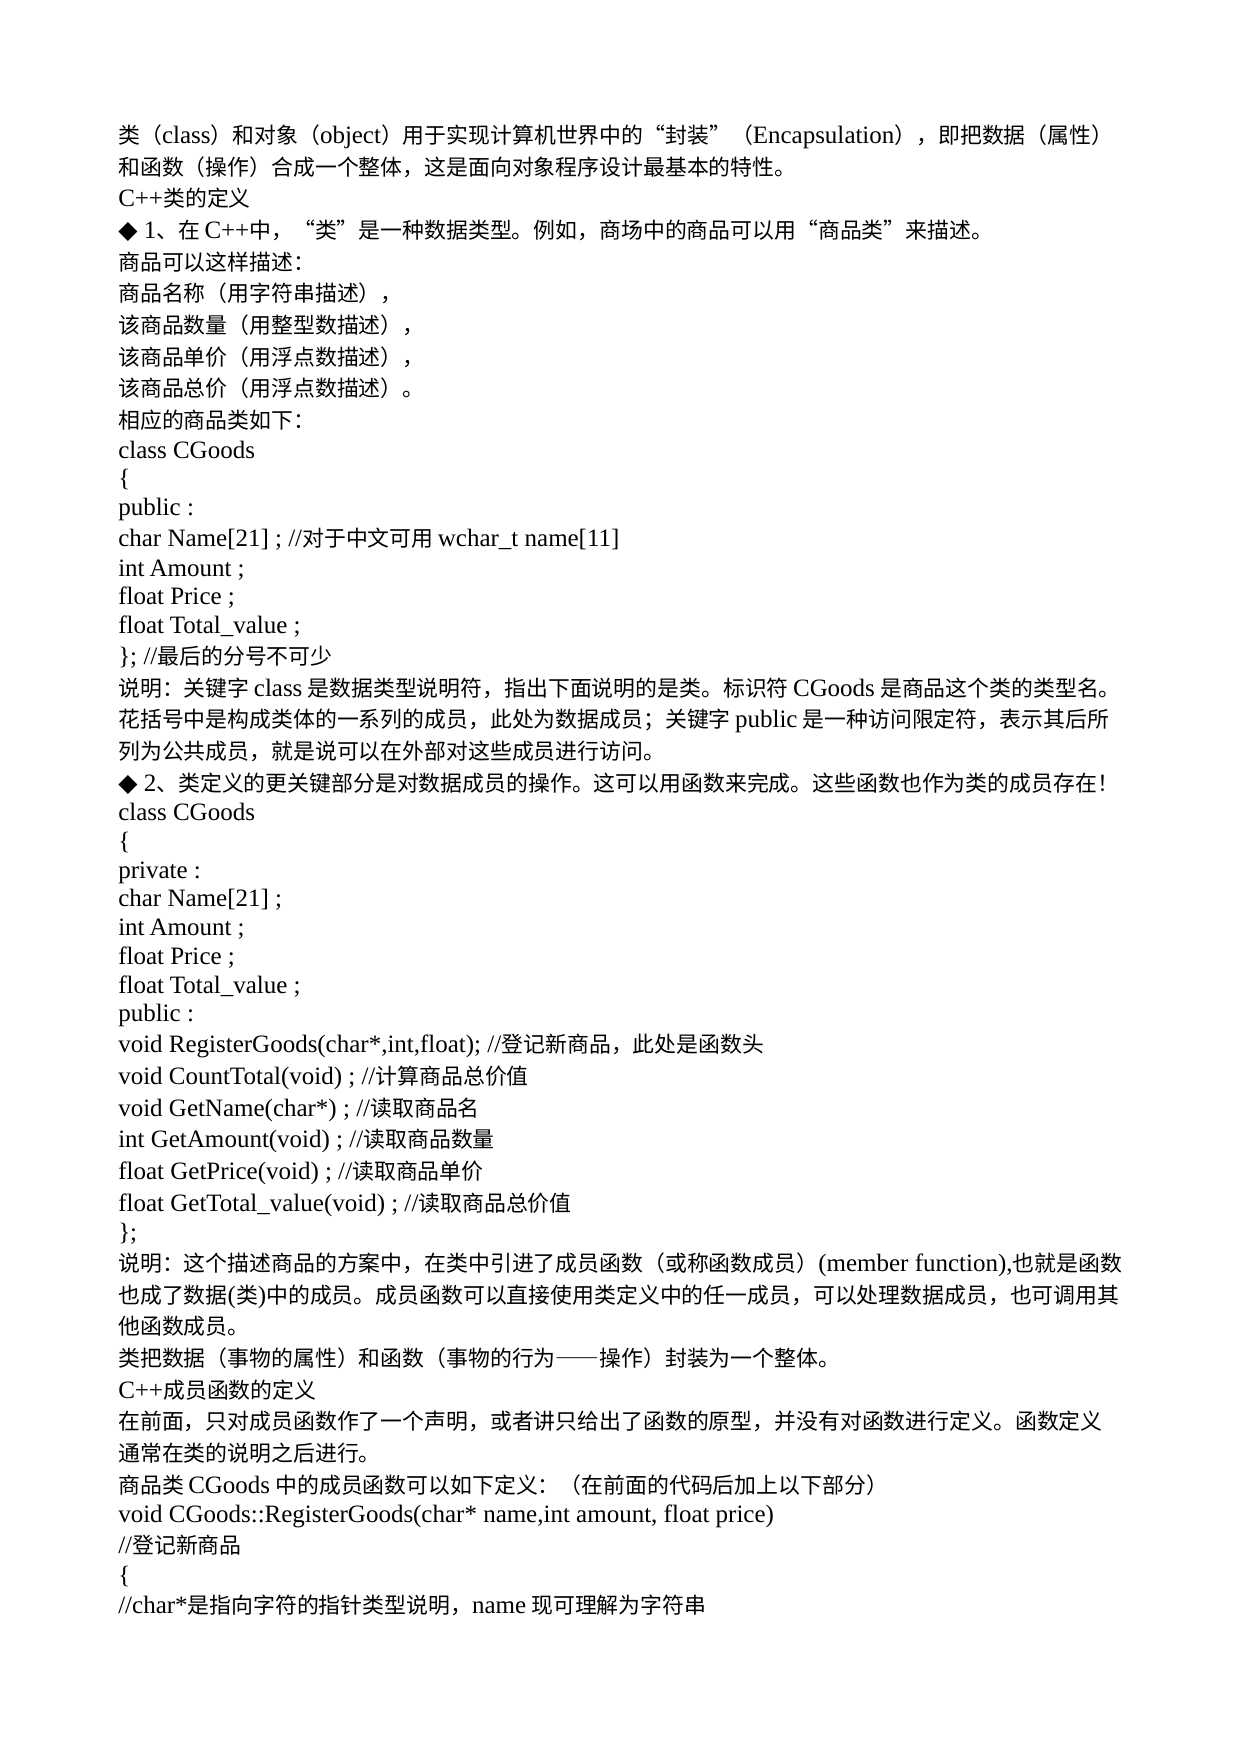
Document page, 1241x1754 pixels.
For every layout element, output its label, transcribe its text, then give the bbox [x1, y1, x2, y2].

text 类（class）和对象（object）用于实现计算机世界中的“封装”（Encapsulation），即把数据（属性）和函数（操作）合成一个整体，这是面向对象程序设计最基本的特性。 C++类的定义 ◆ 1、在C++中，“类”是一种数据类型。例如，商场中的商品可以用“商品类”来描述。 商品可以这样描述： 商品名称（用字符串描述）， 该商品数量（用整型数描述）， 该商品单价（用浮点数描述）， 该商品总价（用浮点数描述）。 相应的商品类如下： class CGoods { public : char Name[21] ; //对于中文可用wchar_t name[11] int Amount ; float Price ; float Total_value ; }; //最后的分号不可少 说明：关键字class是数据类型说明符，指出下面说明的是类。标识符CGoods是商品这个类的类型名。花括号中是构成类体的一系列的成员，此处为数据成员；关键字public是一种访问限定符，表示其后所列为公共成员，就是说可以在外部对这些成员进行访问。 ◆ 2、类定义的更关键部分是对数据成员的操作。这可以用函数来完成。这些函数也作为类的成员存在！ class CGoods { private : char Name[21] ; int Amount ; float Price ; float Total_value ; public : void RegisterGoods(char*,int,float); //登记新商品，此处是函数头 void CountTotal(void) ; //计算商品总价值 void GetName(char*) ; //读取商品名 int GetAmount(void) ; //读取商品数量 float GetPrice(void) ; //读取商品单价 float GetTotal_value(void) ; //读取商品总价值 }; 说明：这个描述商品的方案中，在类中引进了成员函数（或称函数成员）(member function),也就是函数也成了数据(类)中的成员。成员函数可以直接使用类定义中的任一成员，可以处理数据成员，也可调用其他函数成员。 类把数据（事物的属性）和函数（事物的行为——操作）封装为一个整体。 C++成员函数的定义 在前面，只对成员函数作了一个声明，或者讲只给出了函数的原型，并没有对函数进行定义。函数定义通常在类的说明之后进行。 商品类CGoods中的成员函数可以如下定义：（在前面的代码后加上以下部分） void CGoods::RegisterGoods(char* name,int amount, float price) //登记新商品 { //char*是指向字符的指针类型说明，name现可理解为字符串 [118, 118, 1122, 1620]
